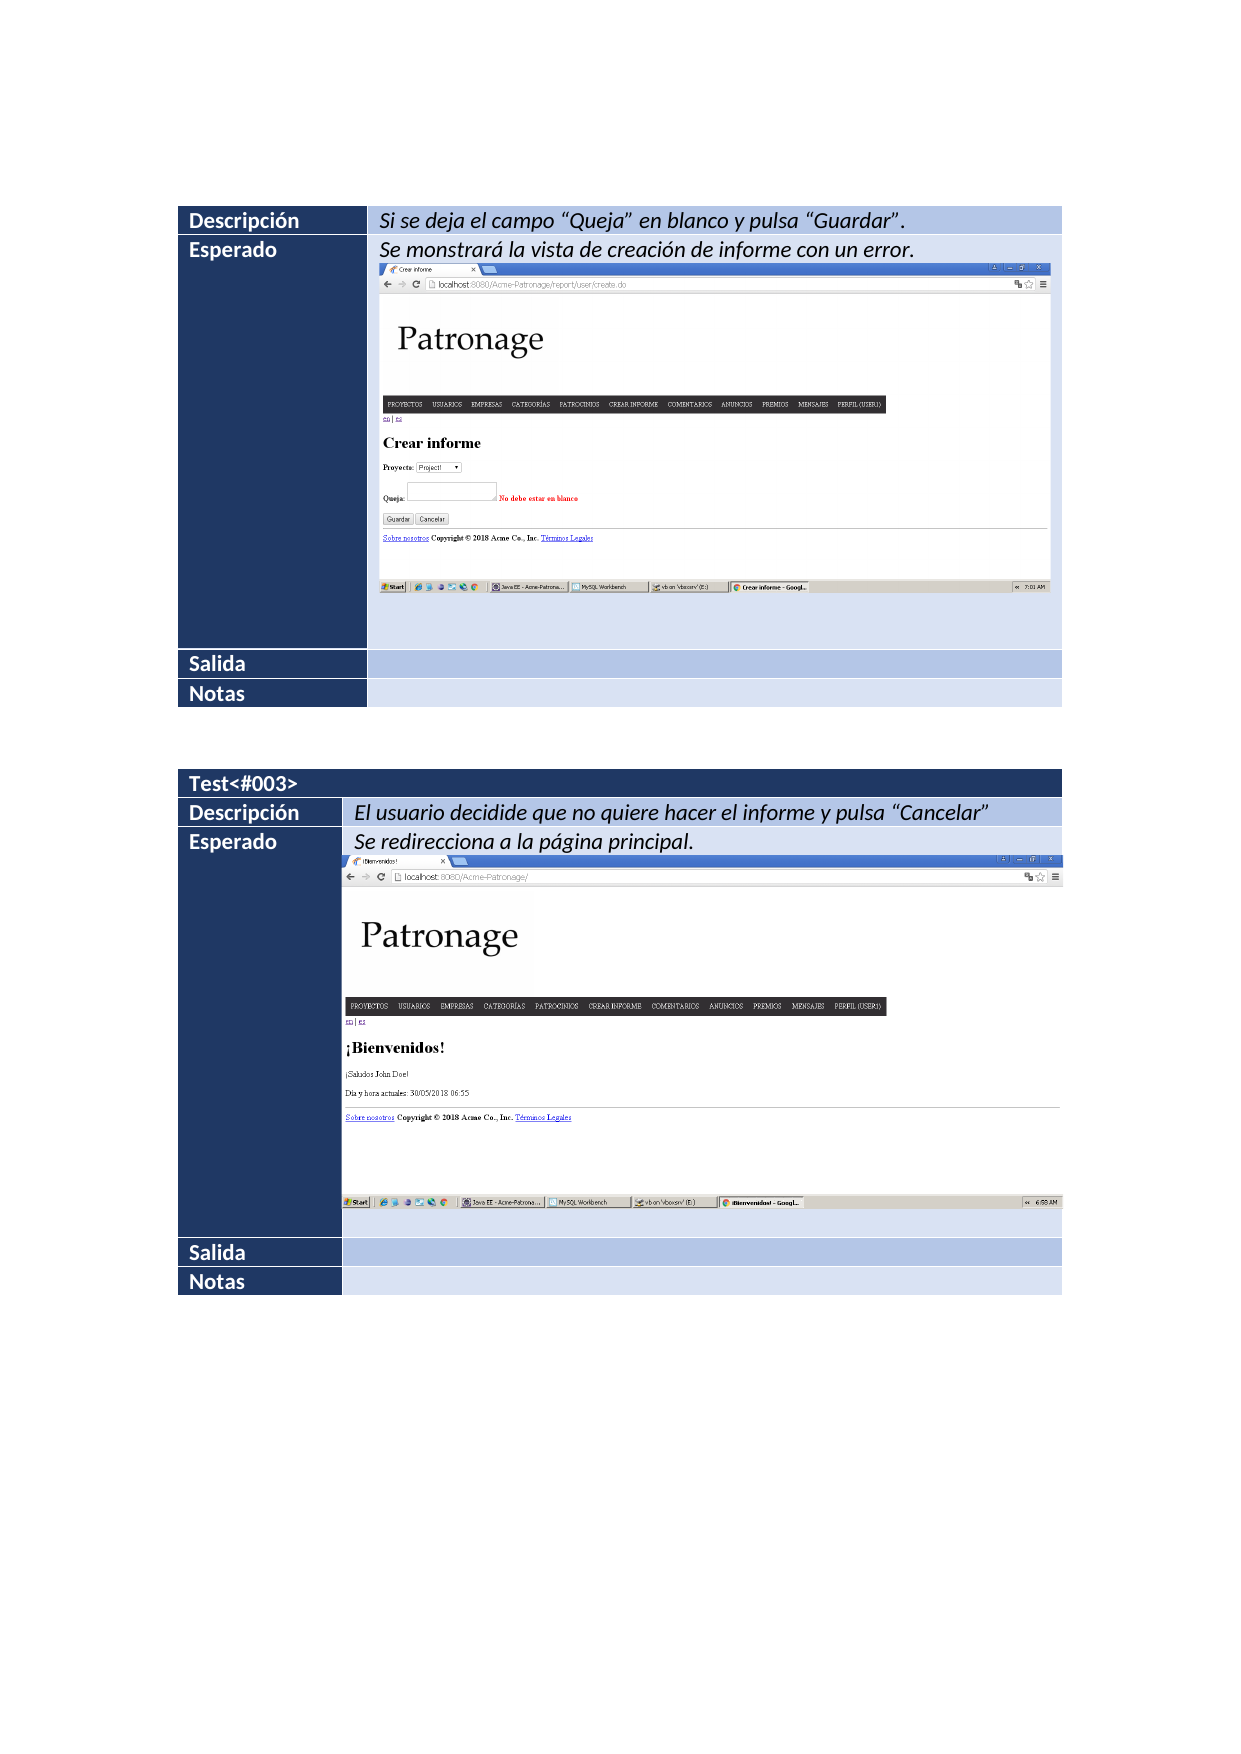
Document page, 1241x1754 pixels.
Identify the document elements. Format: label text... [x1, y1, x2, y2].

table_cell Salida [178, 1238, 342, 1266]
table_cell Si se deja el campo “Queja” en blanco y pulsa “Guardar”. [368, 206, 1062, 234]
table_cell Esperado [178, 827, 342, 1237]
table_cell Salida [178, 650, 367, 678]
table_cell Se redirecciona a la página principal. [343, 827, 1062, 855]
table_cell [368, 650, 1062, 678]
table_cell [343, 1238, 1062, 1266]
table_cell [343, 1267, 1062, 1295]
table_cell El usuario decidide que no quiere hacer el informe y pulsa “Cancelar” [343, 798, 1062, 826]
table_cell Notas [178, 679, 367, 707]
table_cell Descripción [178, 206, 367, 234]
table_cell Notas [178, 1267, 342, 1295]
table_cell [343, 1209, 1062, 1237]
picture [341, 855, 1064, 1209]
table_cell Se monstrará la vista de creación de informe con un error. [368, 235, 1062, 648]
table_cell [368, 679, 1062, 707]
table_cell Esperado [178, 235, 367, 648]
picture [379, 263, 1051, 593]
table_header Test<#003> [178, 769, 1062, 797]
table_cell Descripción [178, 798, 342, 826]
